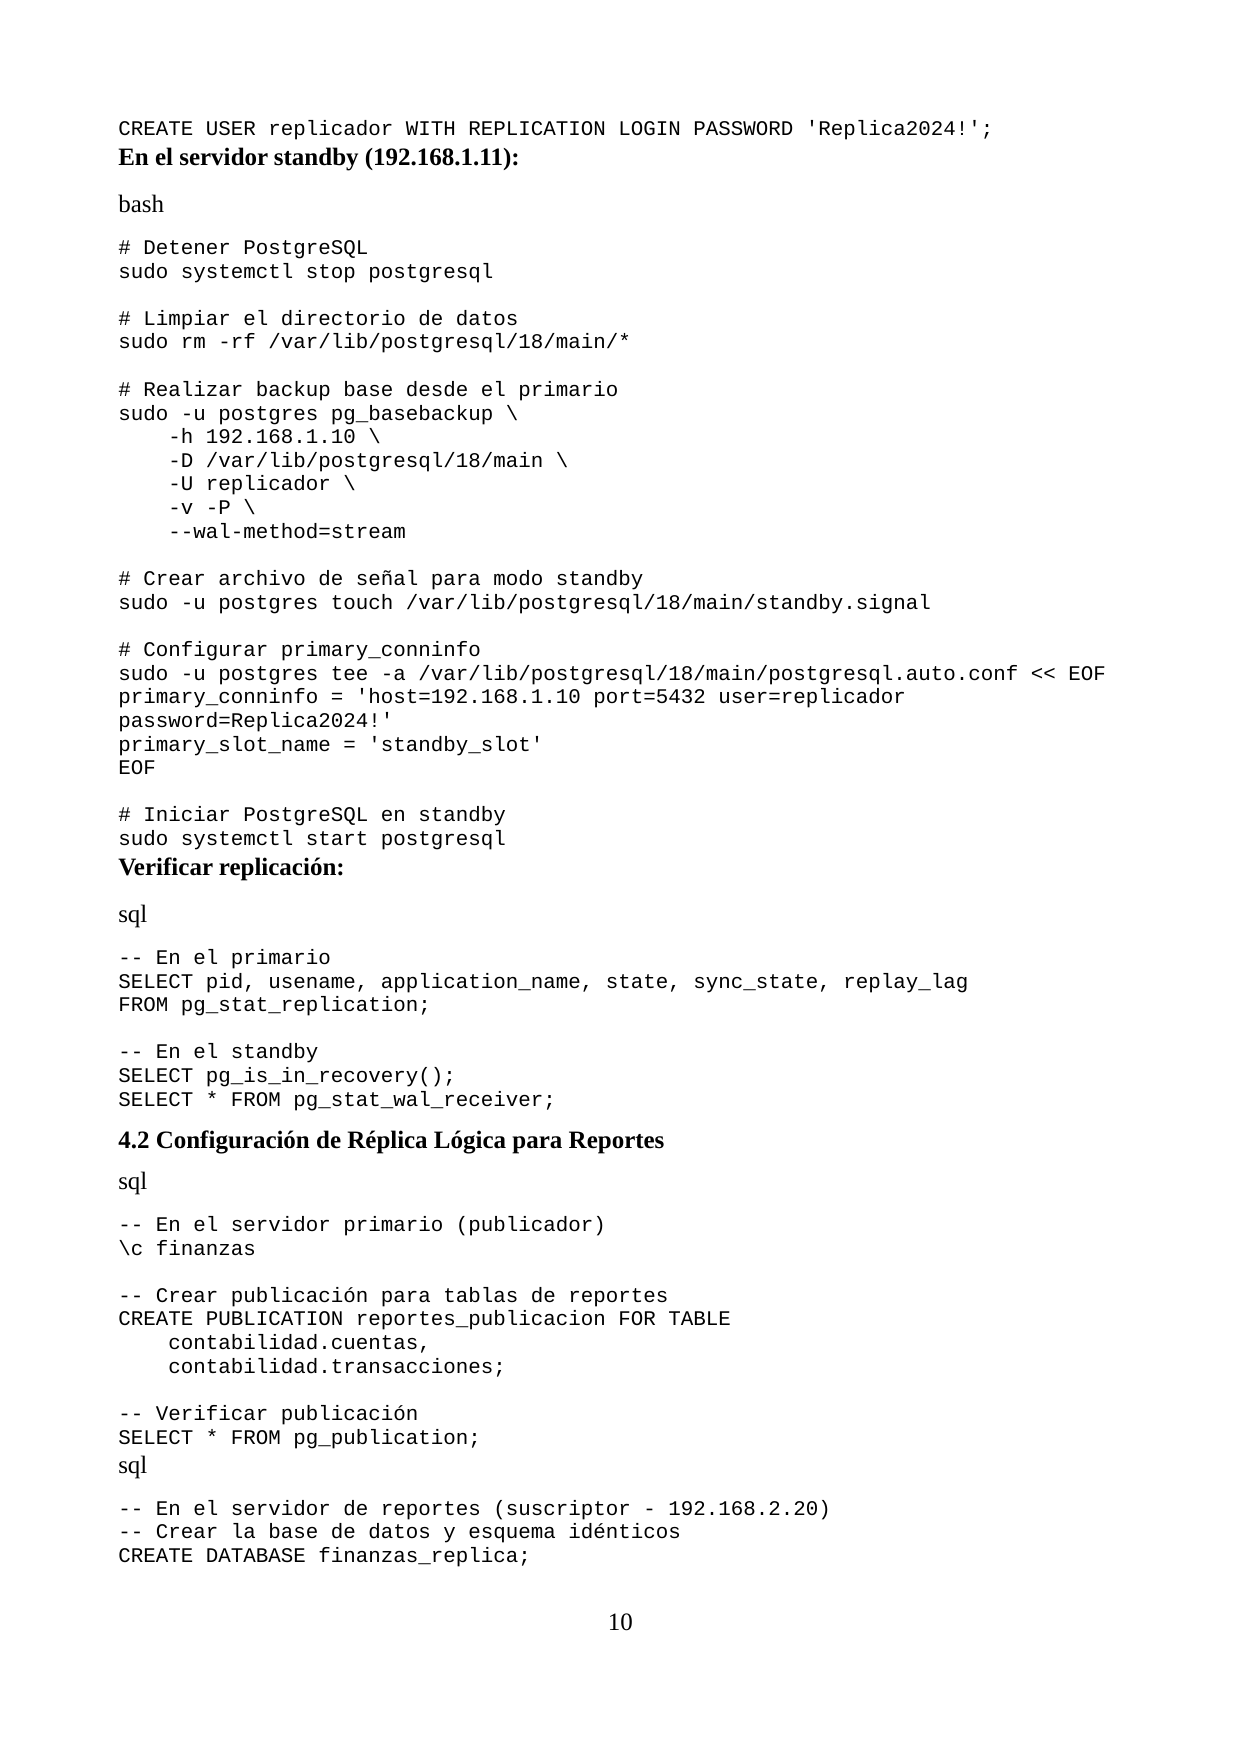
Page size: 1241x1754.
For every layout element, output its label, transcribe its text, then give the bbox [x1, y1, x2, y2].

text -- En el primario [118, 947, 1122, 971]
text \c finanzas [118, 1237, 1122, 1261]
text -- En el servidor de reportes (suscriptor - 192.168.2.20) [118, 1498, 1122, 1522]
text # Limpiar el directorio de datos [118, 308, 1122, 332]
text CREATE PUBLICATION reportes_publicacion FOR TABLE [118, 1308, 1122, 1332]
text # Iniciar PostgreSQL en standby [118, 804, 1122, 828]
text --wal-method=stream [118, 521, 1122, 544]
text SELECT * FROM pg_publication; [118, 1427, 1122, 1450]
text -U replicador \ [118, 473, 1122, 497]
text EOF [118, 757, 1122, 781]
text sql [118, 899, 1122, 928]
text contabilidad.cuentas, [118, 1332, 1122, 1356]
text SELECT * FROM pg_stat_wal_receiver; [118, 1089, 1122, 1112]
text FROM pg_stat_replication; [118, 994, 1122, 1018]
text sql [118, 1450, 1122, 1479]
text sudo -u postgres tee -a /var/lib/postgresql/18/main/postgresql.auto.conf << EOF [118, 663, 1122, 686]
text SELECT pid, usename, application_name, state, sync_state, replay_lag [118, 971, 1122, 994]
text # Realizar backup base desde el primario [118, 379, 1122, 402]
text Verificar replicación: [118, 852, 1122, 881]
text # Configurar primary_conninfo [118, 639, 1122, 663]
text sudo systemctl start postgresql [118, 828, 1122, 852]
text -- Crear publicación para tablas de reportes [118, 1285, 1122, 1308]
text # Crear archivo de señal para modo standby [118, 568, 1122, 592]
text CREATE USER replicador WITH REPLICATION LOGIN PASSWORD 'Replica2024!'; [118, 118, 1122, 142]
text En el servidor standby (192.168.1.11): [118, 142, 1122, 171]
text sudo -u postgres pg_basebackup \ [118, 402, 1122, 426]
text CREATE DATABASE finanzas_replica; [118, 1545, 1122, 1569]
text primary_slot_name = 'standby_slot' [118, 733, 1122, 757]
text -h 192.168.1.10 \ [118, 426, 1122, 450]
text sudo rm -rf /var/lib/postgresql/18/main/* [118, 332, 1122, 355]
text contabilidad.transacciones; [118, 1356, 1122, 1379]
text sudo -u postgres touch /var/lib/postgresql/18/main/standby.signal [118, 592, 1122, 615]
text # Detener PostgreSQL [118, 237, 1122, 261]
text -D /var/lib/postgresql/18/main \ [118, 450, 1122, 473]
text sql [118, 1166, 1122, 1195]
text primary_conninfo = 'host=192.168.1.10 port=5432 user=replicador password=Replica2024!' [118, 686, 1122, 733]
text -- Crear la base de datos y esquema idénticos [118, 1522, 1122, 1545]
subtitle 4.2 Configuración de Réplica Lógica para Reportes [118, 1125, 1122, 1154]
text bash [118, 189, 1122, 218]
text -- Verificar publicación [118, 1403, 1122, 1427]
text -v -P \ [118, 497, 1122, 521]
text SELECT pg_is_in_recovery(); [118, 1065, 1122, 1089]
text -- En el servidor primario (publicador) [118, 1214, 1122, 1237]
text sudo systemctl stop postgresql [118, 261, 1122, 284]
text -- En el standby [118, 1042, 1122, 1065]
